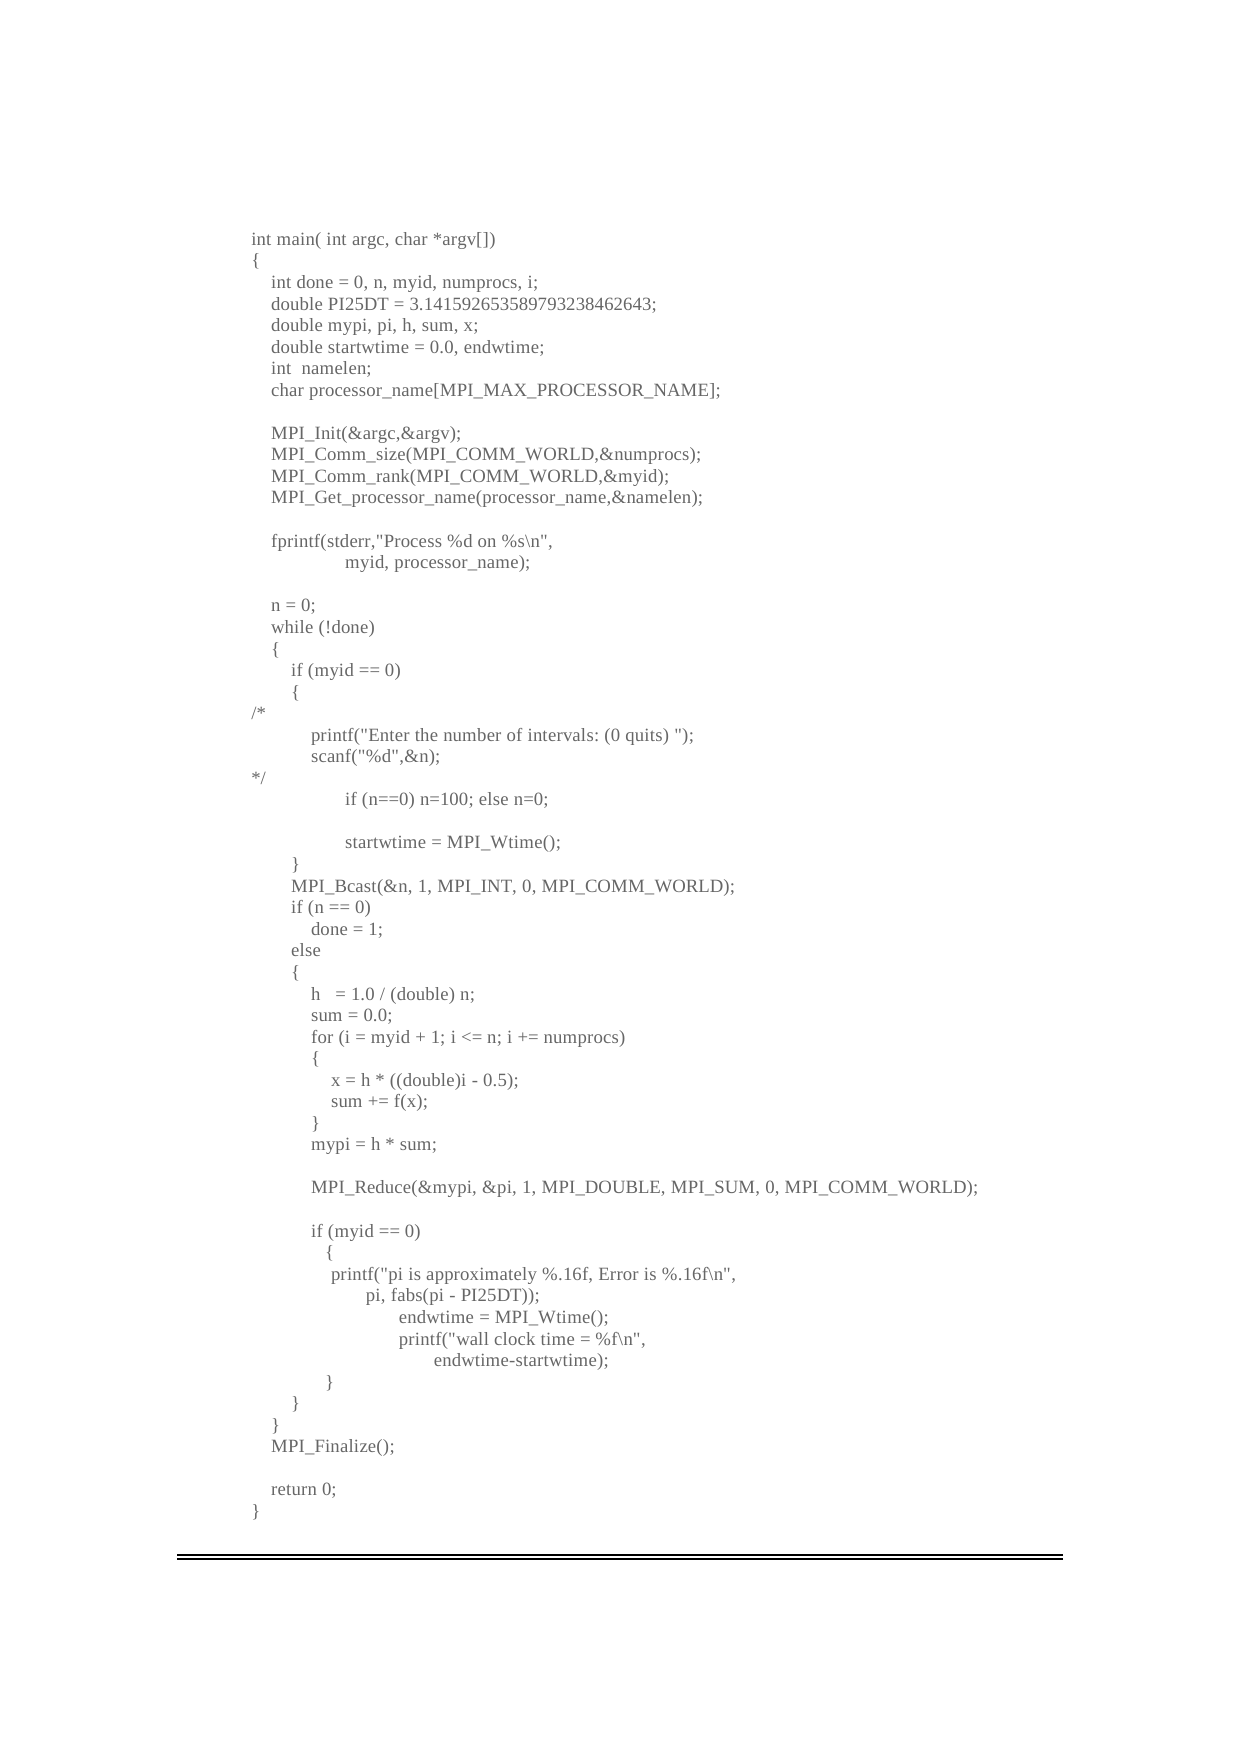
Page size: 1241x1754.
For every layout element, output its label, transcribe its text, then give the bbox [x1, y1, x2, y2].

text printf("Enter the number of intervals: (0 quits) "); [177, 724, 1063, 745]
text printf("wall clock time = %f\n", [177, 1328, 1063, 1349]
text int main( int argc, char *argv[]) [177, 228, 1063, 249]
text } [177, 1371, 1063, 1392]
text MPI_Init(&argc,&argv); [177, 422, 1063, 443]
text */ [177, 767, 1063, 788]
text { [177, 638, 1063, 659]
text double mypi, pi, h, sum, x; [177, 314, 1063, 336]
text int done = 0, n, myid, numprocs, i; [177, 271, 1063, 292]
text for (i = myid + 1; i <= n; i += numprocs) [177, 1026, 1063, 1047]
text if (n == 0) [177, 897, 1063, 918]
text double PI25DT = 3.141592653589793238462643; [177, 293, 1063, 314]
text int namelen; [177, 358, 1063, 379]
text startwtime = MPI_Wtime(); [177, 832, 1063, 853]
text { [177, 1048, 1063, 1069]
text h = 1.0 / (double) n; [177, 983, 1063, 1004]
text { [177, 681, 1063, 702]
text done = 1; [177, 918, 1063, 939]
text n = 0; [177, 595, 1063, 616]
text return 0; [177, 1479, 1063, 1500]
text } [177, 1393, 1063, 1414]
text sum = 0.0; [177, 1004, 1063, 1026]
text MPI_Finalize(); [177, 1436, 1063, 1457]
text double startwtime = 0.0, endwtime; [177, 336, 1063, 357]
text endwtime-startwtime); [177, 1349, 1063, 1371]
text endwtime = MPI_Wtime(); [177, 1306, 1063, 1327]
text if (myid == 0) [177, 659, 1063, 681]
text scanf("%d",&n); [177, 746, 1063, 767]
text x = h * ((double)i - 0.5); [177, 1069, 1063, 1090]
text MPI_Comm_size(MPI_COMM_WORLD,&numprocs); [177, 444, 1063, 465]
text MPI_Bcast(&n, 1, MPI_INT, 0, MPI_COMM_WORLD); [177, 875, 1063, 896]
text while (!done) [177, 616, 1063, 637]
text sum += f(x); [177, 1091, 1063, 1112]
text { [177, 250, 1063, 271]
text { [177, 961, 1063, 982]
text if (myid == 0) [177, 1220, 1063, 1241]
text { [177, 1242, 1063, 1263]
text MPI_Reduce(&mypi, &pi, 1, MPI_DOUBLE, MPI_SUM, 0, MPI_COMM_WORLD); [177, 1177, 1063, 1198]
text MPI_Get_processor_name(processor_name,&namelen); [177, 487, 1063, 508]
text if (n==0) n=100; else n=0; [177, 789, 1063, 810]
text printf("pi is approximately %.16f, Error is %.16f\n", [177, 1263, 1063, 1284]
text } [177, 1500, 1063, 1521]
text char processor_name[MPI_MAX_PROCESSOR_NAME]; [177, 379, 1063, 400]
text mypi = h * sum; [177, 1134, 1063, 1155]
text else [177, 940, 1063, 961]
text /* [177, 703, 1063, 724]
text } [177, 853, 1063, 874]
text } [177, 1112, 1063, 1133]
text myid, processor_name); [177, 552, 1063, 573]
text fprintf(stderr,"Process %d on %s\n", [177, 530, 1063, 551]
text } [177, 1414, 1063, 1435]
text pi, fabs(pi - PI25DT)); [177, 1285, 1063, 1306]
text MPI_Comm_rank(MPI_COMM_WORLD,&myid); [177, 465, 1063, 486]
